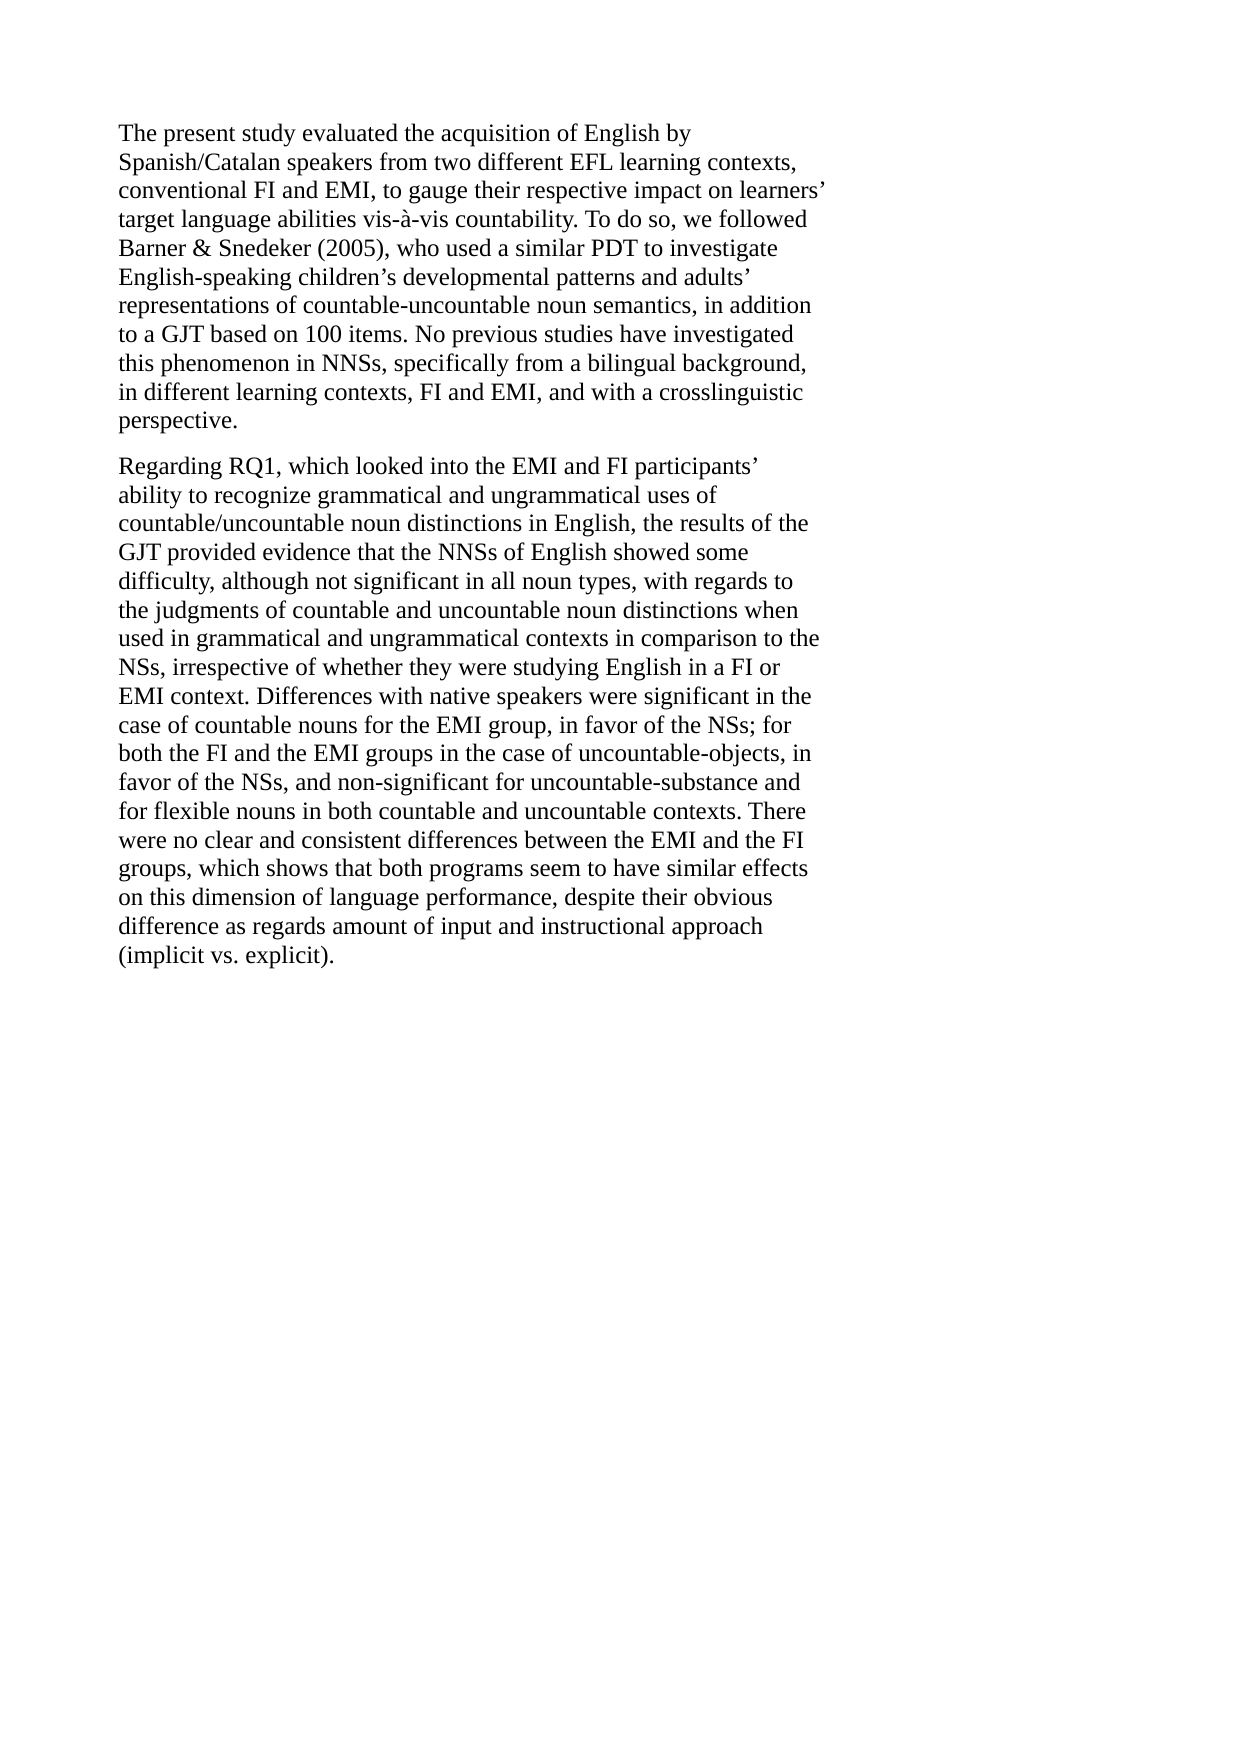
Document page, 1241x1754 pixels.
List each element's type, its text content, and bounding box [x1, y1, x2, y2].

text Regarding RQ1, which looked into the EMI and FI participants’ ability to recognize grammatical and ungrammatical uses of countable/uncountable noun distinctions in English, the results of the GJT provided evidence that the NNSs of English showed some difficulty, although not significant in all noun types, with regards to the judgments of countable and uncountable noun distinctions when used in grammatical and ungrammatical contexts in comparison to the NSs, irrespective of whether they were studying English in a FI or EMI context. Differences with native speakers were significant in the case of countable nouns for the EMI group, in favor of the NSs; for both the FI and the EMI groups in the case of uncountable-objects, in favor of the NSs, and non-significant for uncountable-substance and for flexible nouns in both countable and uncountable contexts. There were no clear and consistent differences between the EMI and the FI groups, which shows that both programs seem to have similar effects on this dimension of language performance, despite their obvious difference as regards amount of input and instructional approach (implicit vs. explicit). [118, 451, 827, 968]
text The present study evaluated the acquisition of English by Spanish/Catalan speakers from two different EFL learning contexts, conventional FI and EMI, to gauge their respective impact on learners’ target language abilities vis-à-vis countability. To do so, we followed Barner & Snedeker (2005), who used a similar PDT to investigate English-speaking children’s developmental patterns and adults’ representations of countable-uncountable noun semantics, in addition to a GJT based on 100 items. No previous studies have investigated this phenomenon in NNSs, specifically from a bilingual background, in different learning contexts, FI and EMI, and with a crosslinguistic perspective. [118, 118, 827, 434]
